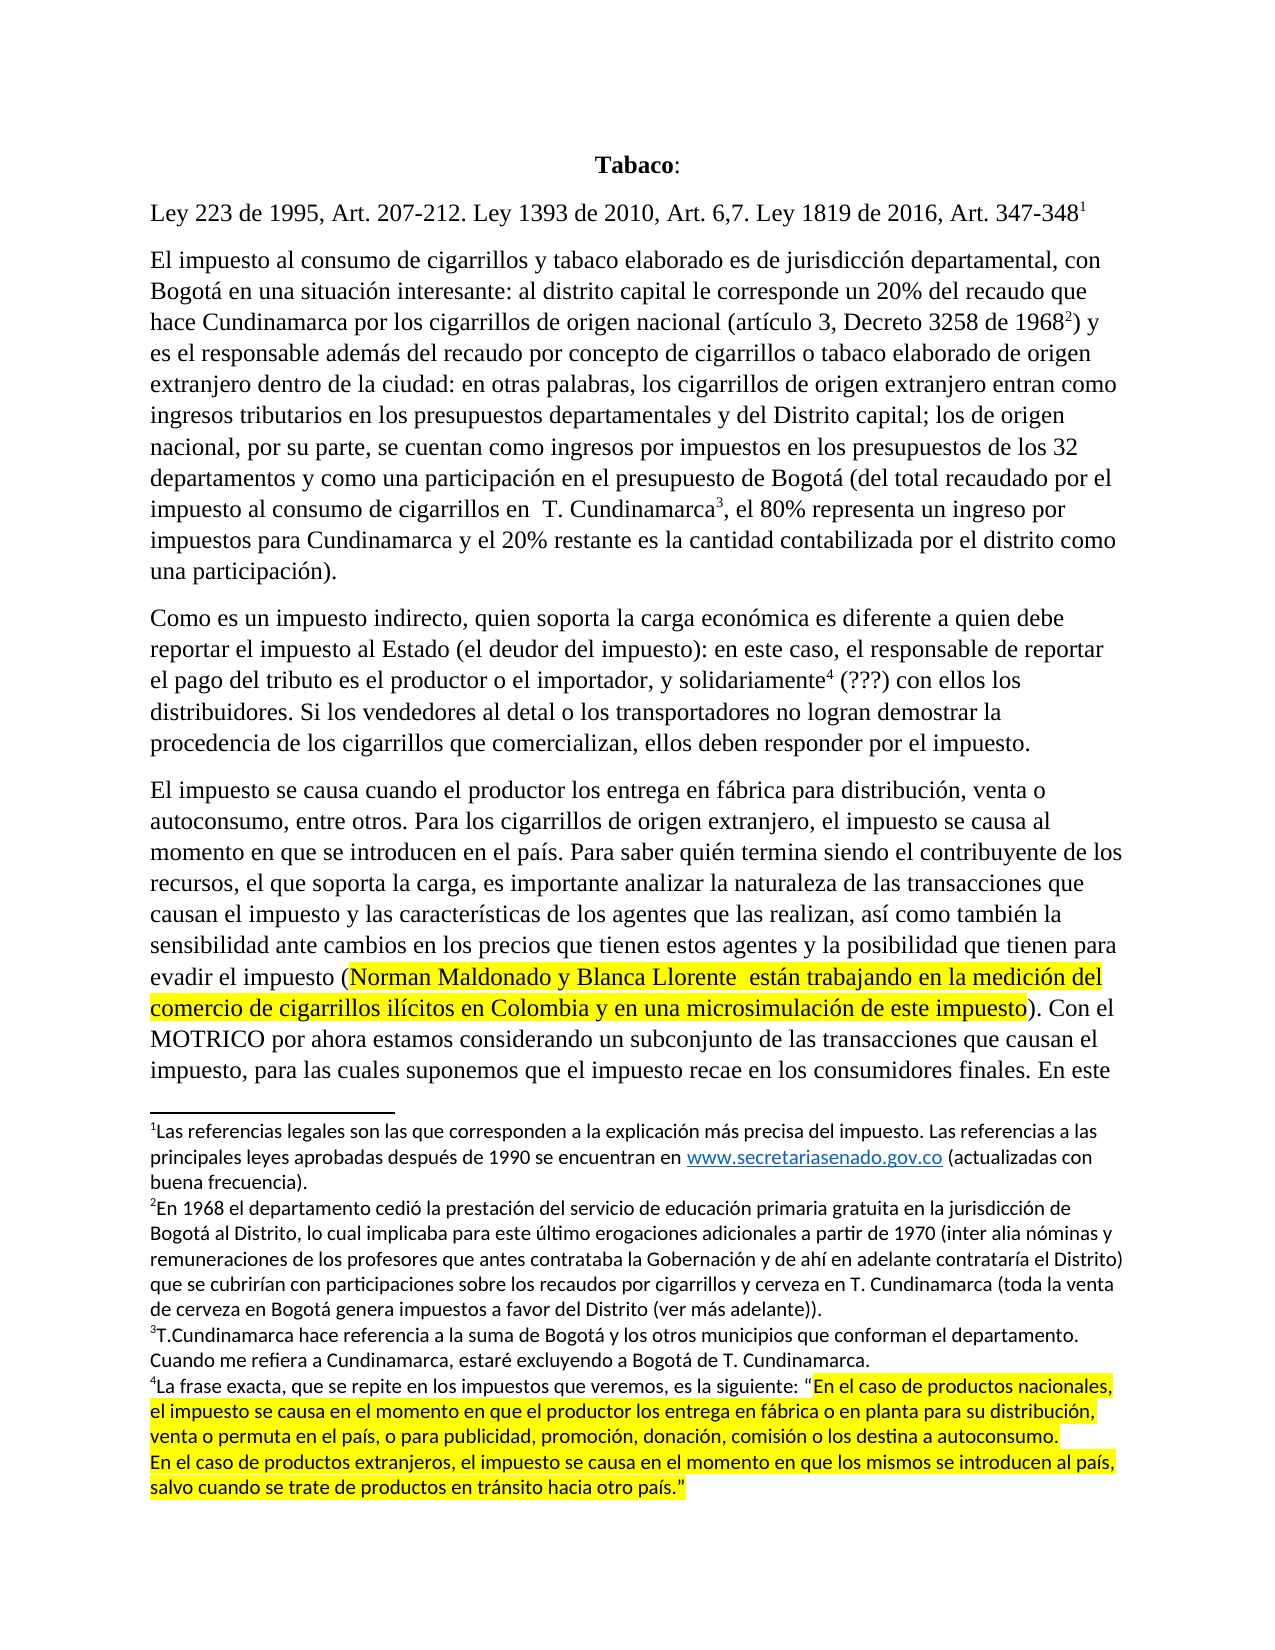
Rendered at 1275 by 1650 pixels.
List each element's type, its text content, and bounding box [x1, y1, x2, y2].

text T.Cundinamarca hace referencia a la suma de Bogotá y los otros municipios que conforman el departamento. Cuando me refiera a Cundinamarca, estaré excluyendo a Bogotá de T. Cundinamarca. [150, 1322, 1125, 1373]
text En el caso de productos extranjeros, el impuesto se causa en el momento en que los mismos se introducen al país, salvo cuando se trate de productos en tránsito hacia otro país.” [150, 1449, 1125, 1500]
text El impuesto al consumo de cigarrillos y tabaco elaborado es de jurisdicción departamental, con Bogotá en una situación interesante: al distrito capital le corresponde un 20% del recaudo que hace Cundinamarca por los cigarrillos de origen nacional (artículo 3, Decreto 3258 de 1968) y es el responsable además del recaudo por concepto de cigarrillos o tabaco elaborado de origen extranjero dentro de la ciudad: en otras palabras, los cigarrillos de origen extranjero entran como ingresos tributarios en los presupuestos departamentales y del Distrito capital; los de origen nacional, por su parte, se cuentan como ingresos por impuestos en los presupuestos de los 32 departamentos y como una participación en el presupuesto de Bogotá (del total recaudado por el impuesto al consumo de cigarrillos en T. Cundinamarca, el 80% representa un ingreso por impuestos para Cundinamarca y el 20% restante es la cantidad contabilizada por el distrito como una participación). [150, 245, 1125, 584]
text Como es un impuesto indirecto, quien soporta la carga económica es diferente a quien debe reportar el impuesto al Estado (el deudor del impuesto): en este caso, el responsable de reportar el pago del tributo es el productor o el importador, y solidariamente (???) con ellos los distribuidores. Si los vendedores al detal o los transportadores no logran demostrar la procedencia de los cigarrillos que comercializan, ellos deben responder por el impuesto. [150, 603, 1125, 756]
text La frase exacta, que se repite en los impuestos que veremos, es la siguiente: “En el caso de productos nacionales, el impuesto se causa en el momento en que el productor los entrega en fábrica o en planta para su distribución, venta o permuta en el país, o para publicidad, promoción, donación, comisión o los destina a autoconsumo. [150, 1373, 1125, 1449]
text Tabaco: [150, 150, 1125, 179]
text El impuesto se causa cuando el productor los entrega en fábrica para distribución, venta o autoconsumo, entre otros. Para los cigarrillos de origen extranjero, el impuesto se causa al momento en que se introducen en el país. Para saber quién termina siendo el contribuyente de los recursos, el que soporta la carga, es importante analizar la naturaleza de las transacciones que causan el impuesto y las características de los agentes que las realizan, así como también la sensibilidad ante cambios en los precios que tienen estos agentes y la posibilidad que tienen para evadir el impuesto (Norman Maldonado y Blanca Llorente están trabajando en la medición del comercio de cigarrillos ilícitos en Colombia y en una microsimulación de este impuesto). Con el MOTRICO por ahora estamos considerando un subconjunto de las transacciones que causan el impuesto, para las cuales suponemos que el impuesto recae en los consumidores finales. En este [150, 775, 1125, 1083]
text Las referencias legales son las que corresponden a la explicación más precisa del impuesto. Las referencias a las principales leyes aprobadas después de 1990 se encuentran en www.secretariasenado.gov.co (actualizadas con buena frecuencia). [150, 1119, 1125, 1195]
text Ley 223 de 1995, Art. 207-212. Ley 1393 de 2010, Art. 6,7. Ley 1819 de 2016, Art. 347-348 [150, 198, 1125, 226]
text En 1968 el departamento cedió la prestación del servicio de educación primaria gratuita en la jurisdicción de Bogotá al Distrito, lo cual implicaba para este último erogaciones adicionales a partir de 1970 (inter alia nóminas y remuneraciones de los profesores que antes contrataba la Gobernación y de ahí en adelante contrataría el Distrito) que se cubrirían con participaciones sobre los recaudos por cigarrillos y cerveza en T. Cundinamarca (toda la venta de cerveza en Bogotá genera impuestos a favor del Distrito (ver más adelante)). [150, 1195, 1125, 1322]
